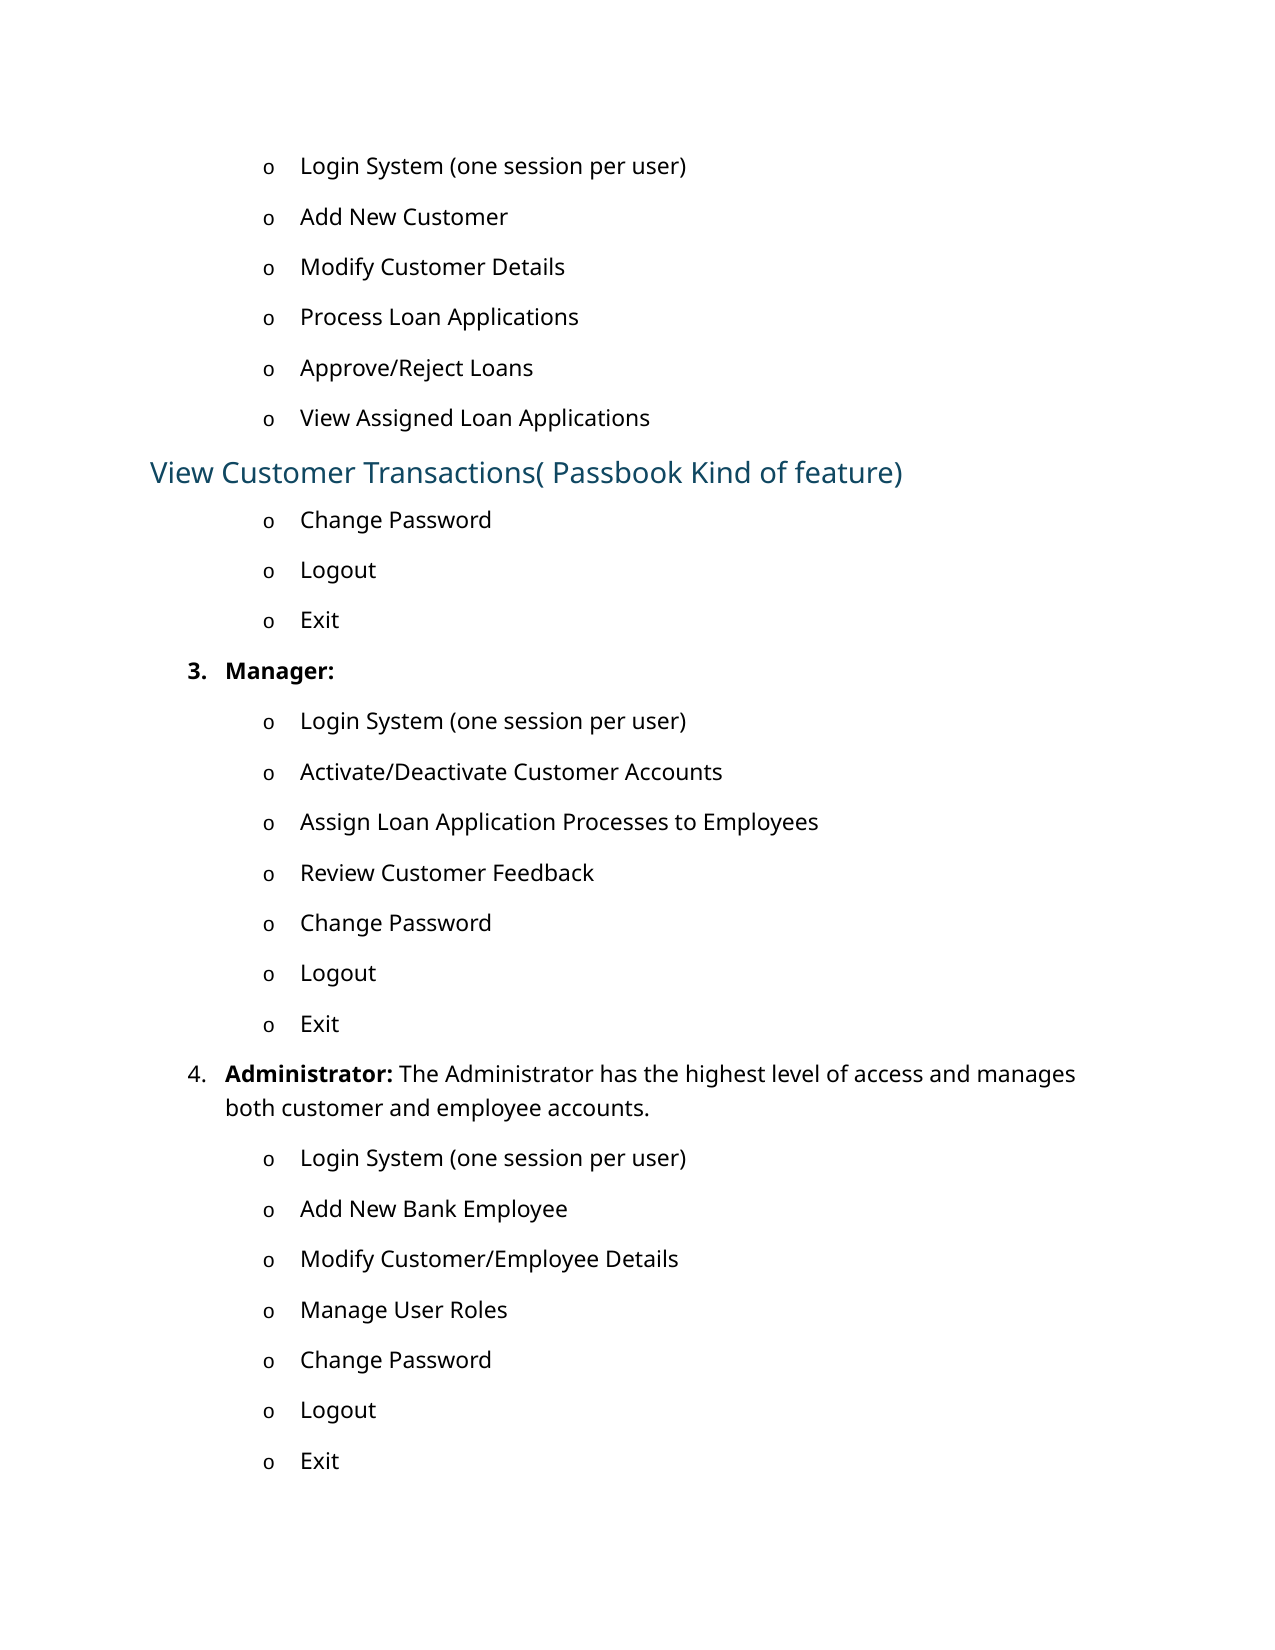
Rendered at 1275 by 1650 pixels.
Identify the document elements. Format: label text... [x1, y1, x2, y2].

list Manage User Roles [262, 1294, 1125, 1325]
list Change Password [262, 907, 1125, 938]
list Login System (one session per user) [262, 705, 1125, 737]
list Logout [262, 554, 1125, 585]
list Add New Customer [262, 200, 1125, 232]
list Administrator: The Administrator has the highest level of access and manages both customer and employee accounts. [187, 1058, 1125, 1123]
list Login System (one session per user) [262, 1142, 1125, 1174]
list Add New Bank Employee [262, 1193, 1125, 1224]
list Exit [262, 1008, 1125, 1039]
list Change Password [262, 1344, 1125, 1375]
list View Assigned Loan Applications [262, 402, 1125, 433]
subtitle View Customer Transactions( Passbook Kind of feature) [150, 452, 1125, 492]
list Review Customer Feedback [262, 857, 1125, 888]
list Manager: [187, 655, 1125, 686]
list Login System (one session per user) [262, 150, 1125, 181]
list Modify Customer/Employee Details [262, 1243, 1125, 1274]
list Exit [262, 604, 1125, 636]
list Activate/Deactivate Customer Accounts [262, 756, 1125, 787]
list Process Loan Applications [262, 301, 1125, 332]
list Logout [262, 1394, 1125, 1426]
list Change Password [262, 504, 1125, 535]
list Exit [262, 1445, 1125, 1476]
list Modify Customer Details [262, 251, 1125, 282]
list Logout [262, 957, 1125, 989]
list Approve/Reject Loans [262, 352, 1125, 383]
list Assign Loan Application Processes to Employees [262, 806, 1125, 837]
